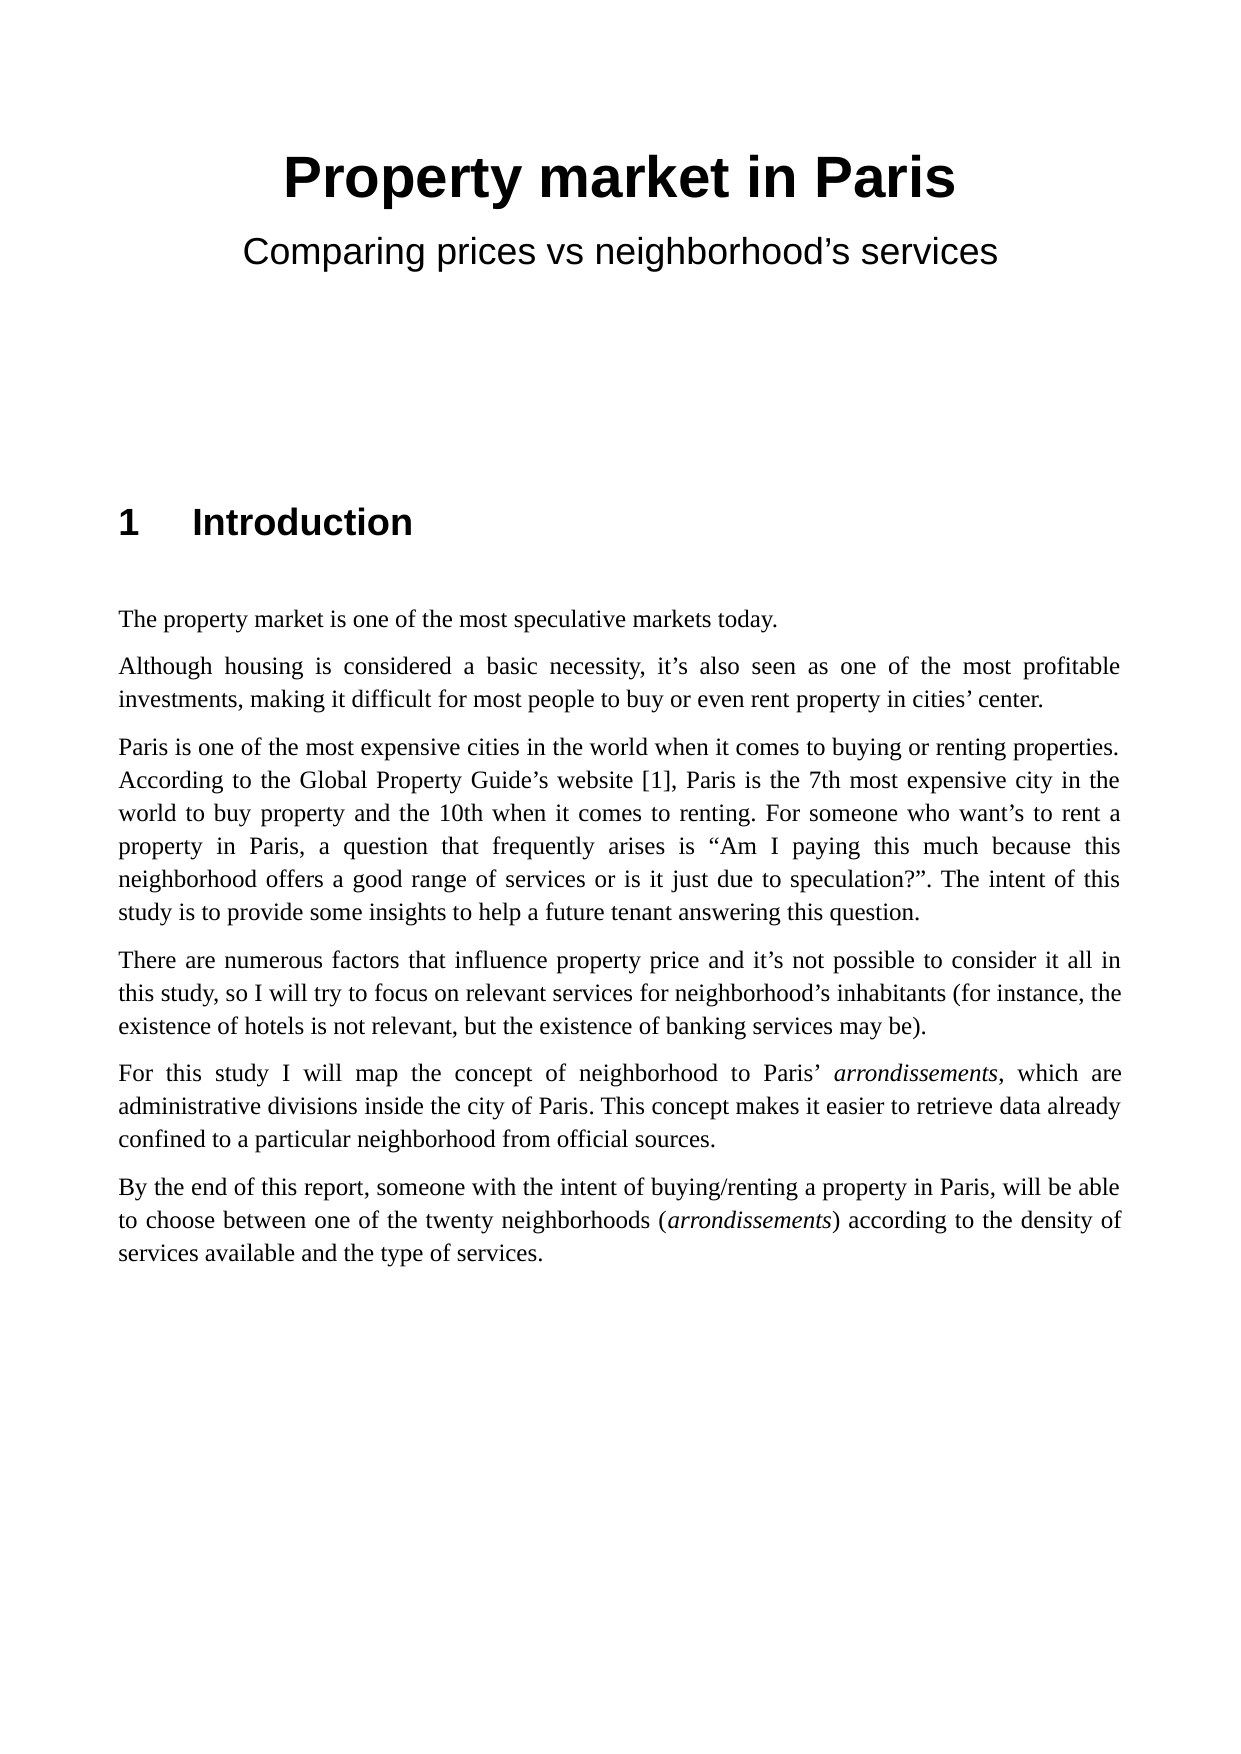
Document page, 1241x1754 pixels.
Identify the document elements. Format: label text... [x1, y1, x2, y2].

text Although housing is considered a basic necessity, it’s also seen as one of the most profitable investments, making it difficult for most people to buy or even rent property in cities’ center. [118, 651, 1122, 713]
text By the end of this report, someone with the intent of buying/renting a property in Paris, will be able to choose between one of the twenty neighborhoods (arrondissements) according to the density of services available and the type of services. [118, 1172, 1122, 1267]
text The property market is one of the most speculative markets today. [118, 604, 1122, 632]
title Property market in Paris [118, 143, 1122, 210]
text For this study I will map the concept of neighborhood to Paris’ arrondissements, which are administrative divisions inside the city of Paris. This concept makes it easier to retrieve data already confined to a particular neighborhood from official sources. [118, 1058, 1122, 1153]
text Paris is one of the most expensive cities in the world when it comes to buying or renting properties. According to the Global Property Guide’s website [1], Paris is the 7th most expensive city in the world to buy property and the 10th when it comes to renting. For someone who want’s to rent a property in Paris, a question that frequently arises is “Am I paying this much because this neighborhood offers a good range of services or is it just due to speculation?”. The intent of this study is to provide some insights to help a future tenant answering this question. [118, 732, 1122, 926]
subtitle Comparing prices vs neighborhood’s services [118, 229, 1122, 272]
subtitle Introduction [118, 500, 1122, 544]
text There are numerous factors that influence property price and it’s not possible to consider it all in this study, so I will try to focus on relevant services for neighborhood’s inhabitants (for instance, the existence of hotels is not relevant, but the existence of banking services may be). [118, 945, 1122, 1039]
